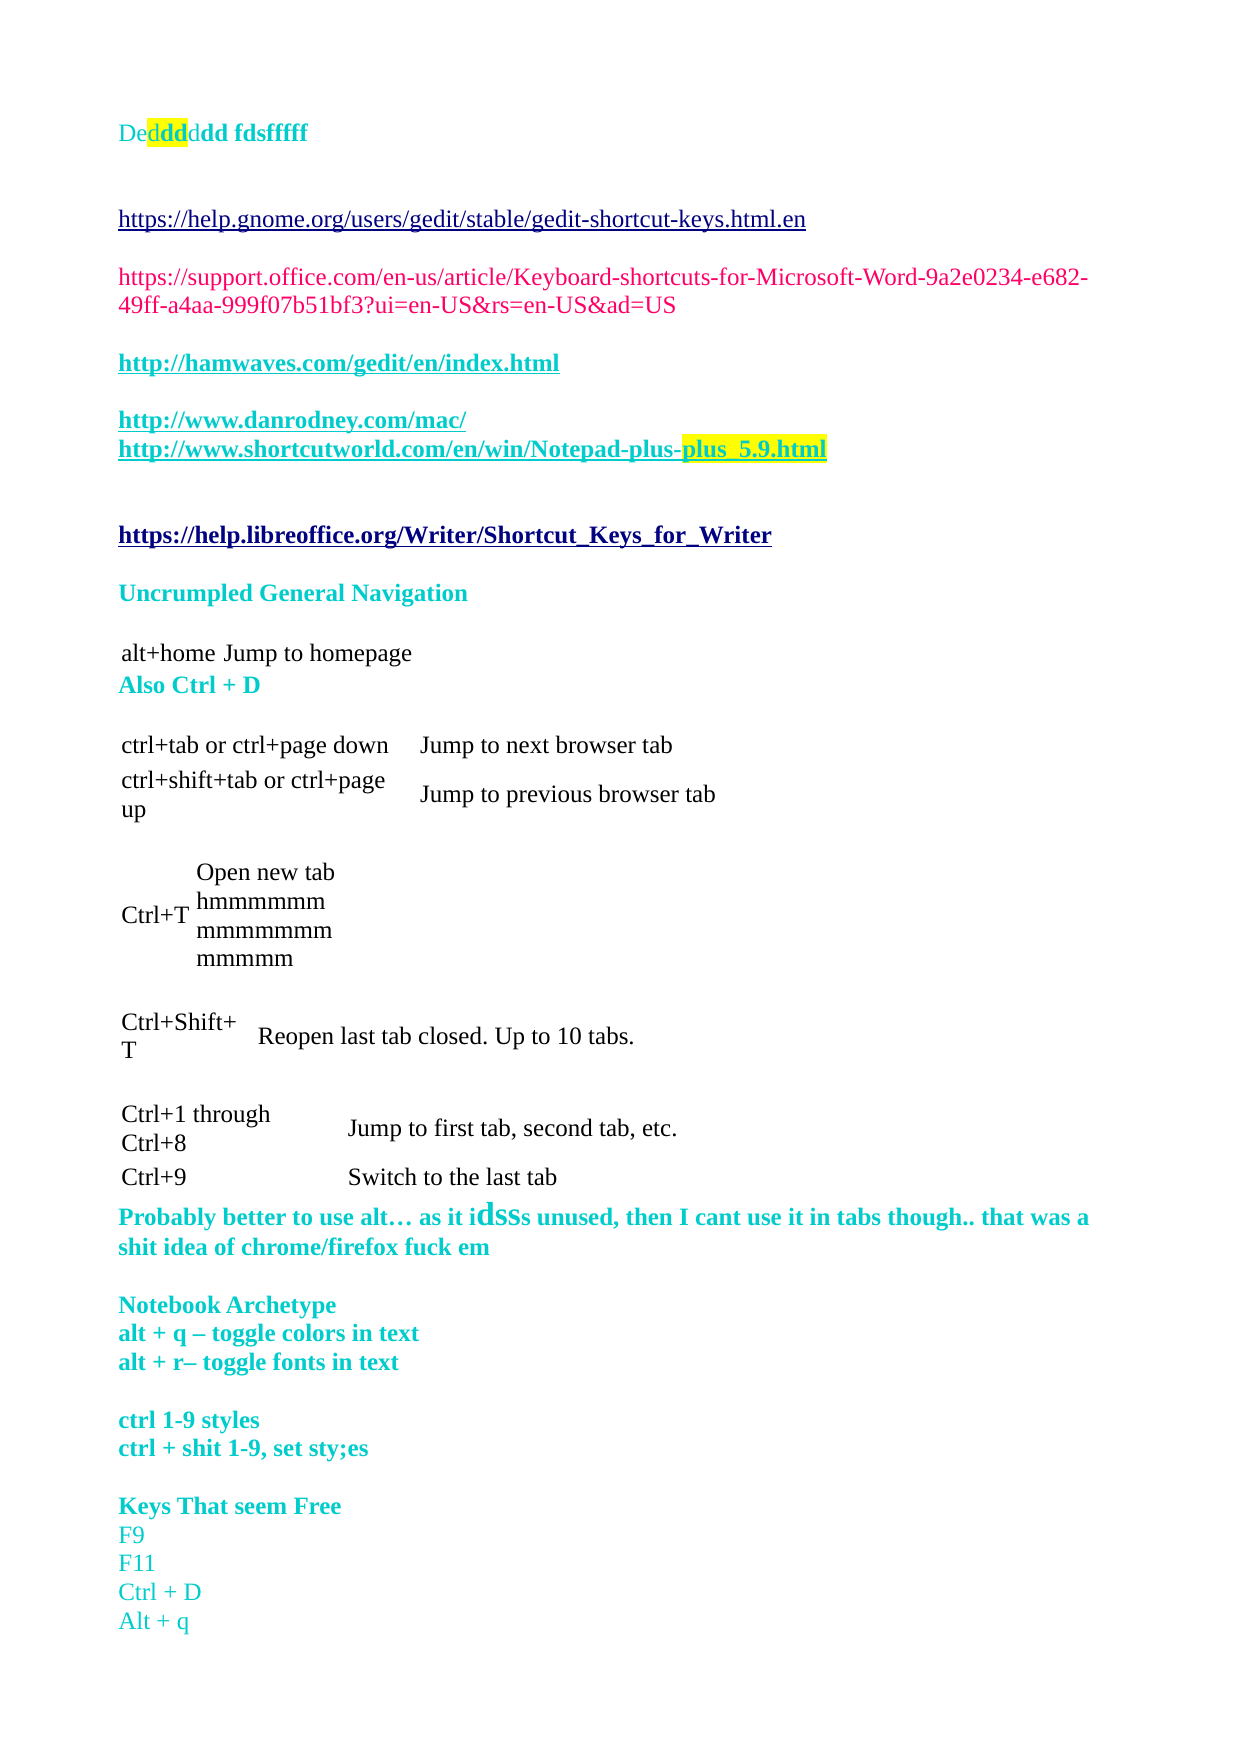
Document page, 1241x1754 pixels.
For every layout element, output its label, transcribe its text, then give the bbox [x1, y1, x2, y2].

text alt + q – toggle colors in text [118, 1318, 1122, 1347]
text ctrl + shit 1-9, set sty;es [118, 1433, 1122, 1462]
table_header Jump to first tab, second tab, etc. [345, 1096, 681, 1159]
table_cell Jump to previous browser tab [417, 762, 720, 826]
text Uncrumpled General Navigation [118, 578, 1122, 607]
table_header ctrl+tab or ctrl+page down [118, 728, 417, 762]
text Dedddddd fdsfffff [118, 118, 1122, 147]
text Probably better to use alt… as it idsss unused, then I cant use it in tabs though.. that was a shit idea of chrome/firefox fuck em [118, 1194, 1122, 1261]
text http://www.shortcutworld.com/en/win/Notepad-plus-plus_5.9.html [118, 434, 1122, 463]
text alt + r– toggle fonts in text [118, 1347, 1122, 1376]
text http://www.danrodney.com/mac/ [118, 406, 1122, 434]
text https://support.office.com/en-us/article/Keyboard-shortcuts-for-Microsoft-Word-9a2e0234-e682-49ff-a4aa-999f07b51bf3?ui=en-US&rs=en-US&ad=US [118, 262, 1122, 319]
table_header Jump to homepage [220, 636, 417, 670]
table_header Open new tab hmmmmmmmmmmmmmmmmmm [193, 854, 340, 975]
table_header Ctrl+1 through Ctrl+8 [118, 1096, 345, 1159]
text Notebook Archetype [118, 1290, 1122, 1318]
text F11 [118, 1548, 1122, 1577]
table_header alt+home [118, 636, 220, 670]
text Alt + q [118, 1606, 1122, 1635]
table_cell Switch to the last tab [345, 1159, 681, 1194]
text Ctrl + D [118, 1577, 1122, 1606]
table_header Ctrl+Shift+T [118, 1004, 255, 1067]
table_header Reopen last tab closed. Up to 10 tabs. [255, 1004, 638, 1067]
table_header Ctrl+T [118, 854, 193, 975]
table_cell ctrl+shift+tab or ctrl+page up [118, 762, 417, 826]
text F9 [118, 1520, 1122, 1548]
text https://help.gnome.org/users/gedit/stable/gedit-shortcut-keys.html.en [118, 204, 1122, 233]
text Also Ctrl + D [118, 670, 1122, 699]
text https://help.libreoffice.org/Writer/Shortcut_Keys_for_Writer [118, 521, 1122, 549]
text ctrl 1-9 styles [118, 1405, 1122, 1433]
text Keys That seem Free [118, 1491, 1122, 1520]
text http://hamwaves.com/gedit/en/index.html [118, 348, 1122, 377]
table_cell Ctrl+9 [118, 1159, 345, 1194]
table_header Jump to next browser tab [417, 728, 720, 762]
